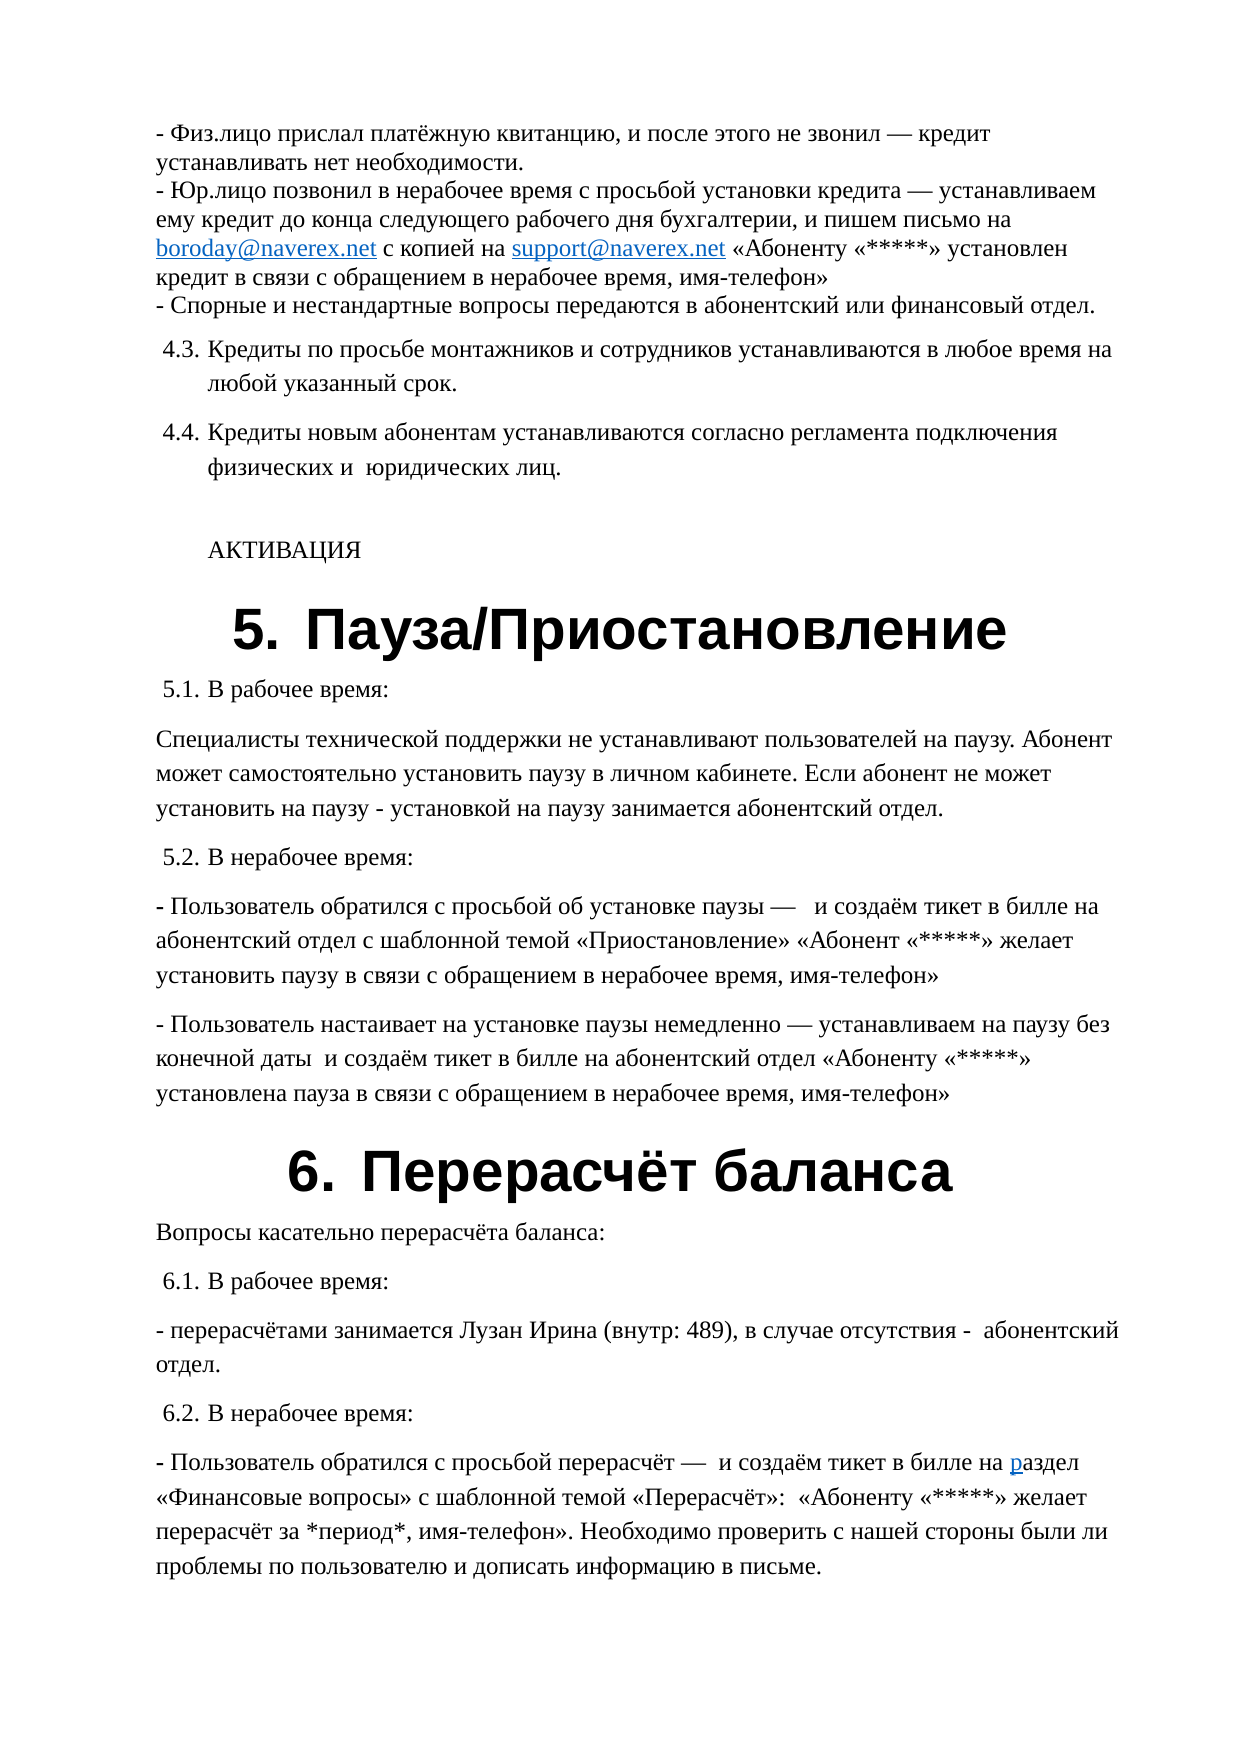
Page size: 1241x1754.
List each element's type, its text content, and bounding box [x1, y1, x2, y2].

text - Спорные и нестандартные вопросы передаются в абонентский или финансовый отдел. [156, 291, 1122, 319]
text - Физ.лицо прислал платёжную квитанцию, и после этого не звонил — кредит устанавливать нет необходимости. [156, 118, 1122, 176]
list Кредиты новым абонентам устанавливаются согласно регламента подключения физических и юридических лиц. [162, 417, 1122, 481]
list Кредиты по просьбе монтажников и сотрудников устанавливаются в любое время на любой указанный срок. [162, 334, 1122, 397]
text - Юр.лицо позвонил в нерабочее время с просьбой установки кредита — устанавливаем ему кредит до конца следующего рабочего дня бухгалтерии, и пишем письмо на boroday@naverex.net с копией на support@naverex.net «Абоненту «*****» установлен кредит в связи с обращением в нерабочее время, имя-телефон» [156, 176, 1122, 291]
list В нерабочее время: [162, 842, 1122, 870]
text - перерасчётами занимается Лузан Ирина (внутр: 489), в случае отсутствия - абонентский отдел. [156, 1315, 1122, 1378]
text - Пользователь настаивает на установке паузы немедленно — устанавливаем на паузу без конечной даты и создаём тикет в билле на абонентский отдел «Абоненту «*****» установлена пауза в связи с обращением в нерабочее время, имя-телефон» [156, 1009, 1122, 1106]
list В рабочее время: [162, 674, 1122, 703]
title Пауза/Приостановление [118, 595, 1122, 662]
list В рабочее время: [162, 1266, 1122, 1294]
list В нерабочее время: [162, 1398, 1122, 1427]
text - Пользователь обратился с просьбой перерасчёт — и создаём тикет в билле на раздел «Финансовые вопросы» с шаблонной темой «Перерасчёт»: «Абоненту «*****» желает перерасчёт за *период*, имя-телефон». Необходимо проверить с нашей стороны были ли проблемы по пользователю и дописать информацию в письме. [156, 1447, 1122, 1580]
title Перерасчёт баланса [118, 1137, 1122, 1204]
text Специалисты технической поддержки не устанавливают пользователей на паузу. Абонент может самостоятельно установить паузу в личном кабинете. Если абонент не может установить на паузу - установкой на паузу занимается абонентский отдел. [156, 724, 1122, 821]
list АКТИВАЦИЯ [162, 501, 1122, 564]
text - Пользователь обратился с просьбой об установке паузы — и создаём тикет в билле на абонентский отдел с шаблонной темой «Приостановление» «Абонент «*****» желает установить паузу в связи с обращением в нерабочее время, имя-телефон» [156, 891, 1122, 988]
text Вопросы касательно перерасчёта баланса: [156, 1217, 1122, 1246]
